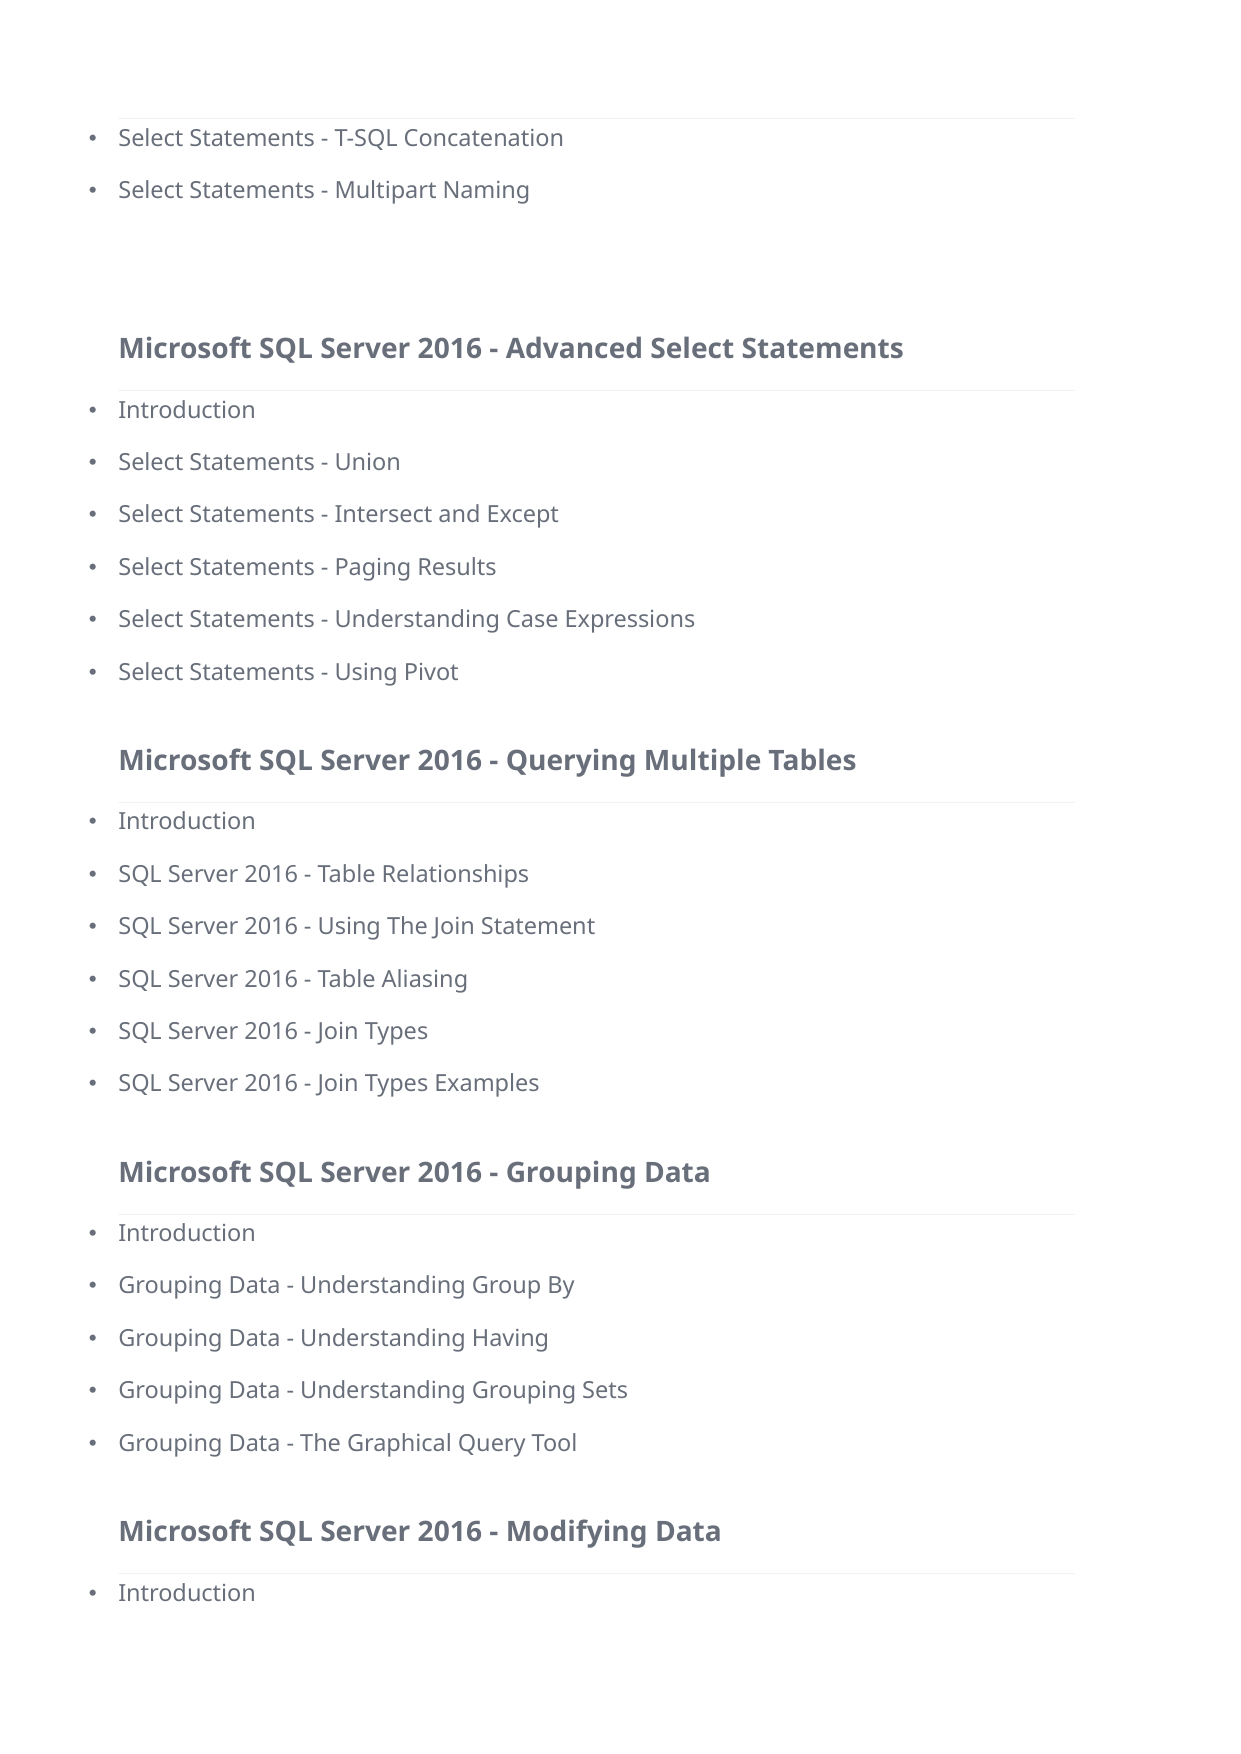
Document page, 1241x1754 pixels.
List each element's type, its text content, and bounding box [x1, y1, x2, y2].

list SQL Server 2016 - Join Types [118, 1011, 1075, 1046]
list Grouping Data - Understanding Grouping Sets [118, 1371, 1075, 1406]
list Introduction [118, 1215, 1075, 1248]
list SQL Server 2016 - Using The Join Statement [118, 906, 1075, 941]
list SQL Server 2016 - Table Relationships [118, 854, 1075, 889]
list Grouping Data - The Graphical Query Tool [118, 1423, 1075, 1458]
list Select Statements - Paging Results [118, 547, 1075, 582]
list SQL Server 2016 - Table Aliasing [118, 959, 1075, 994]
subtitle Microsoft SQL Server 2016 - Modifying Data [118, 1511, 1122, 1549]
subtitle Microsoft SQL Server 2016 - Advanced Select Statements [118, 328, 1122, 367]
list Select Statements - Understanding Case Expressions [118, 599, 1075, 634]
list Select Statements - Union [118, 442, 1075, 477]
list SQL Server 2016 - Join Types Examples [118, 1064, 1075, 1099]
list Select Statements - Using Pivot [118, 652, 1075, 687]
list Select Statements - Multipart Naming [118, 171, 1075, 206]
list Grouping Data - Understanding Having [118, 1318, 1075, 1353]
subtitle Microsoft SQL Server 2016 - Grouping Data [118, 1152, 1122, 1190]
list Select Statements - Intersect and Except [118, 495, 1075, 530]
list Introduction [118, 1574, 1075, 1608]
list Grouping Data - Understanding Group By [118, 1266, 1075, 1301]
list Select Statements - T-SQL Concatenation [118, 119, 1075, 153]
list Introduction [118, 391, 1075, 425]
subtitle Microsoft SQL Server 2016 - Querying Multiple Tables [118, 740, 1122, 778]
list Introduction [118, 803, 1075, 837]
